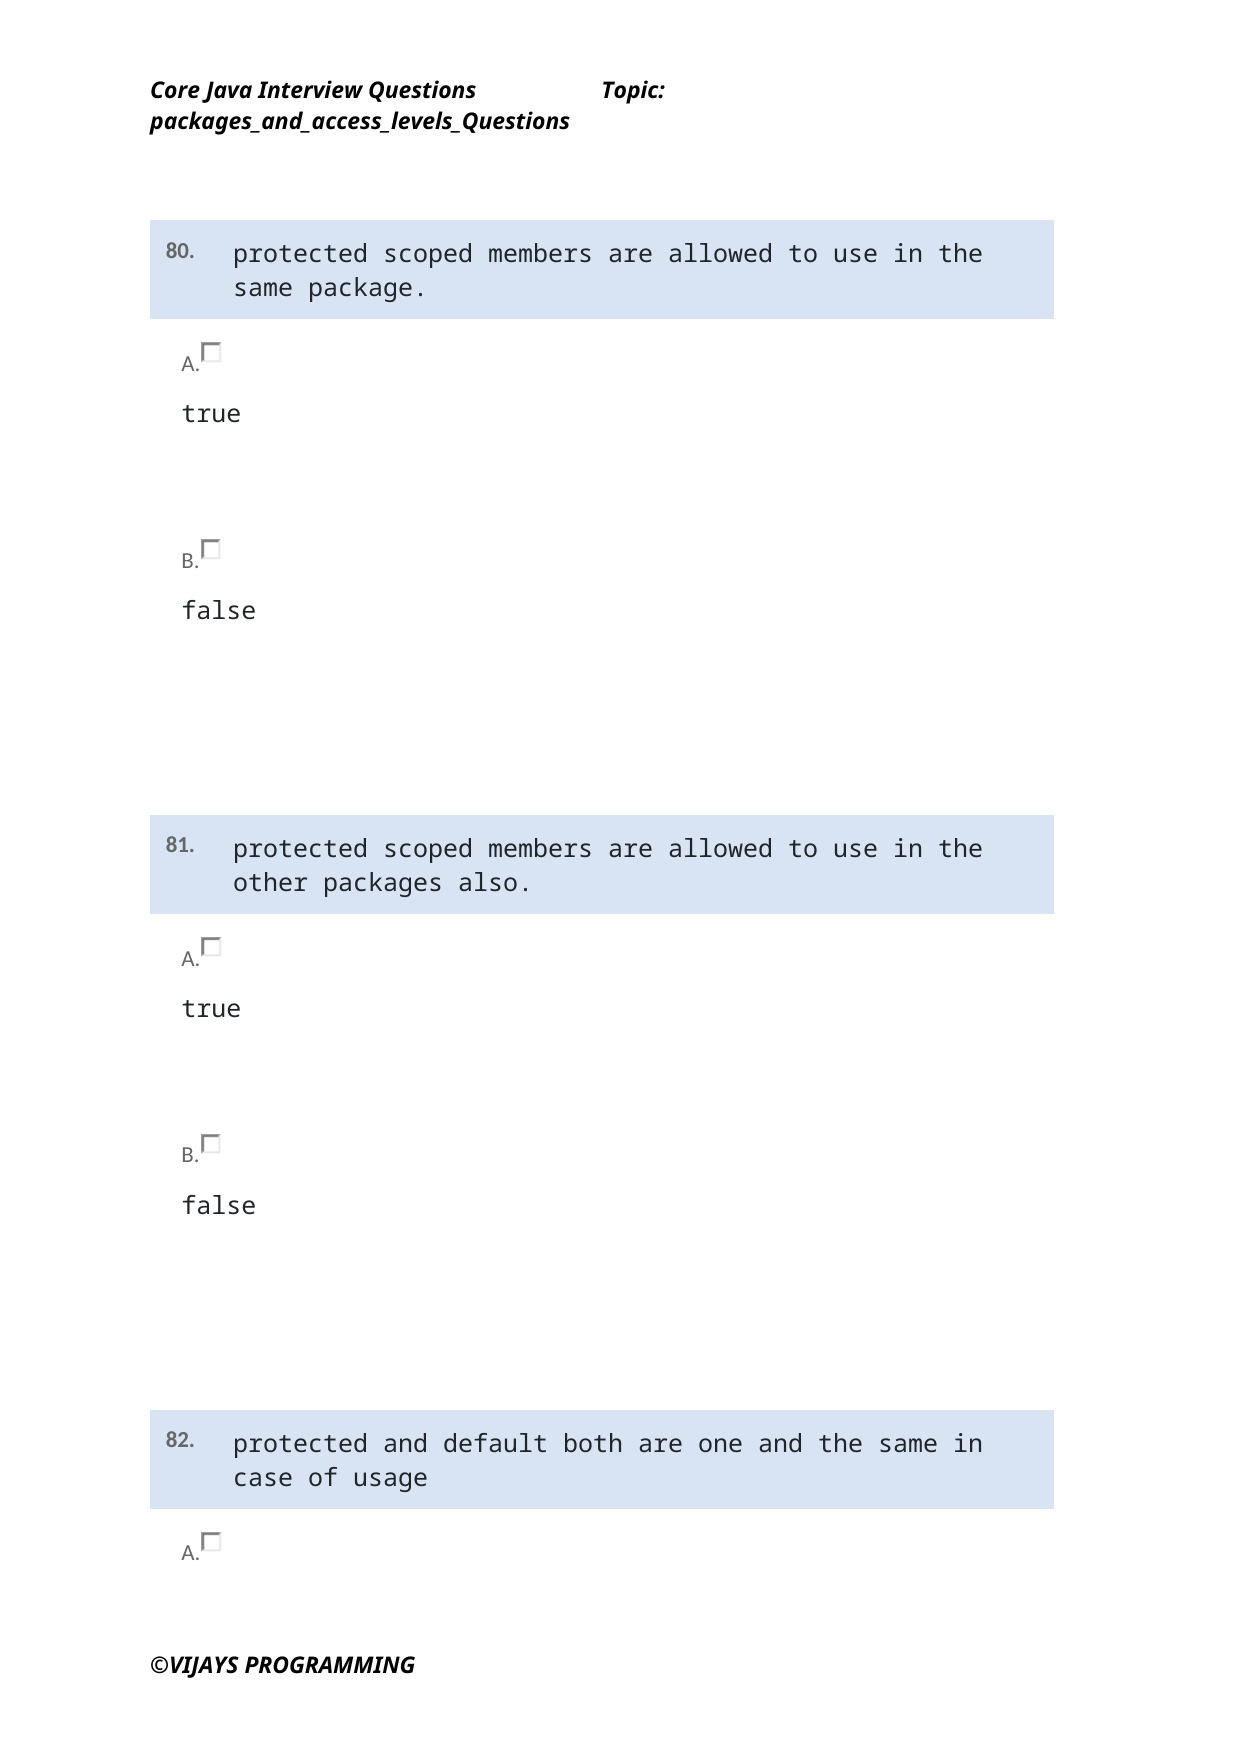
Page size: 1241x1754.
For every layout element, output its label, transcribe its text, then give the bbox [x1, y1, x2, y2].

table_cell [1055, 220, 1090, 319]
table_header [1054, 815, 1090, 914]
table_header B. false [181, 1127, 264, 1324]
table_cell 82. [150, 1410, 217, 1509]
table_header A. true [181, 335, 250, 532]
table_cell [1054, 1410, 1090, 1509]
table_cell [150, 914, 1090, 1339]
table_cell [150, 1509, 1090, 1601]
table_cell protected scoped members are allowed to use in the same package. [217, 220, 1054, 319]
table_cell [150, 150, 1090, 220]
table_header protected scoped members are allowed to use in the other packages also. [217, 815, 1054, 914]
table_header A. true [181, 930, 250, 1127]
table_cell [150, 1339, 1090, 1409]
table_header 81. [150, 815, 217, 914]
table_header A. [181, 1525, 250, 1585]
table_cell protected and default both are one and the same in case of usage [217, 1410, 1054, 1509]
table_cell 80. [150, 220, 217, 319]
table_cell [150, 320, 1090, 745]
table_cell [150, 745, 1090, 815]
table_header B. false [181, 532, 264, 729]
